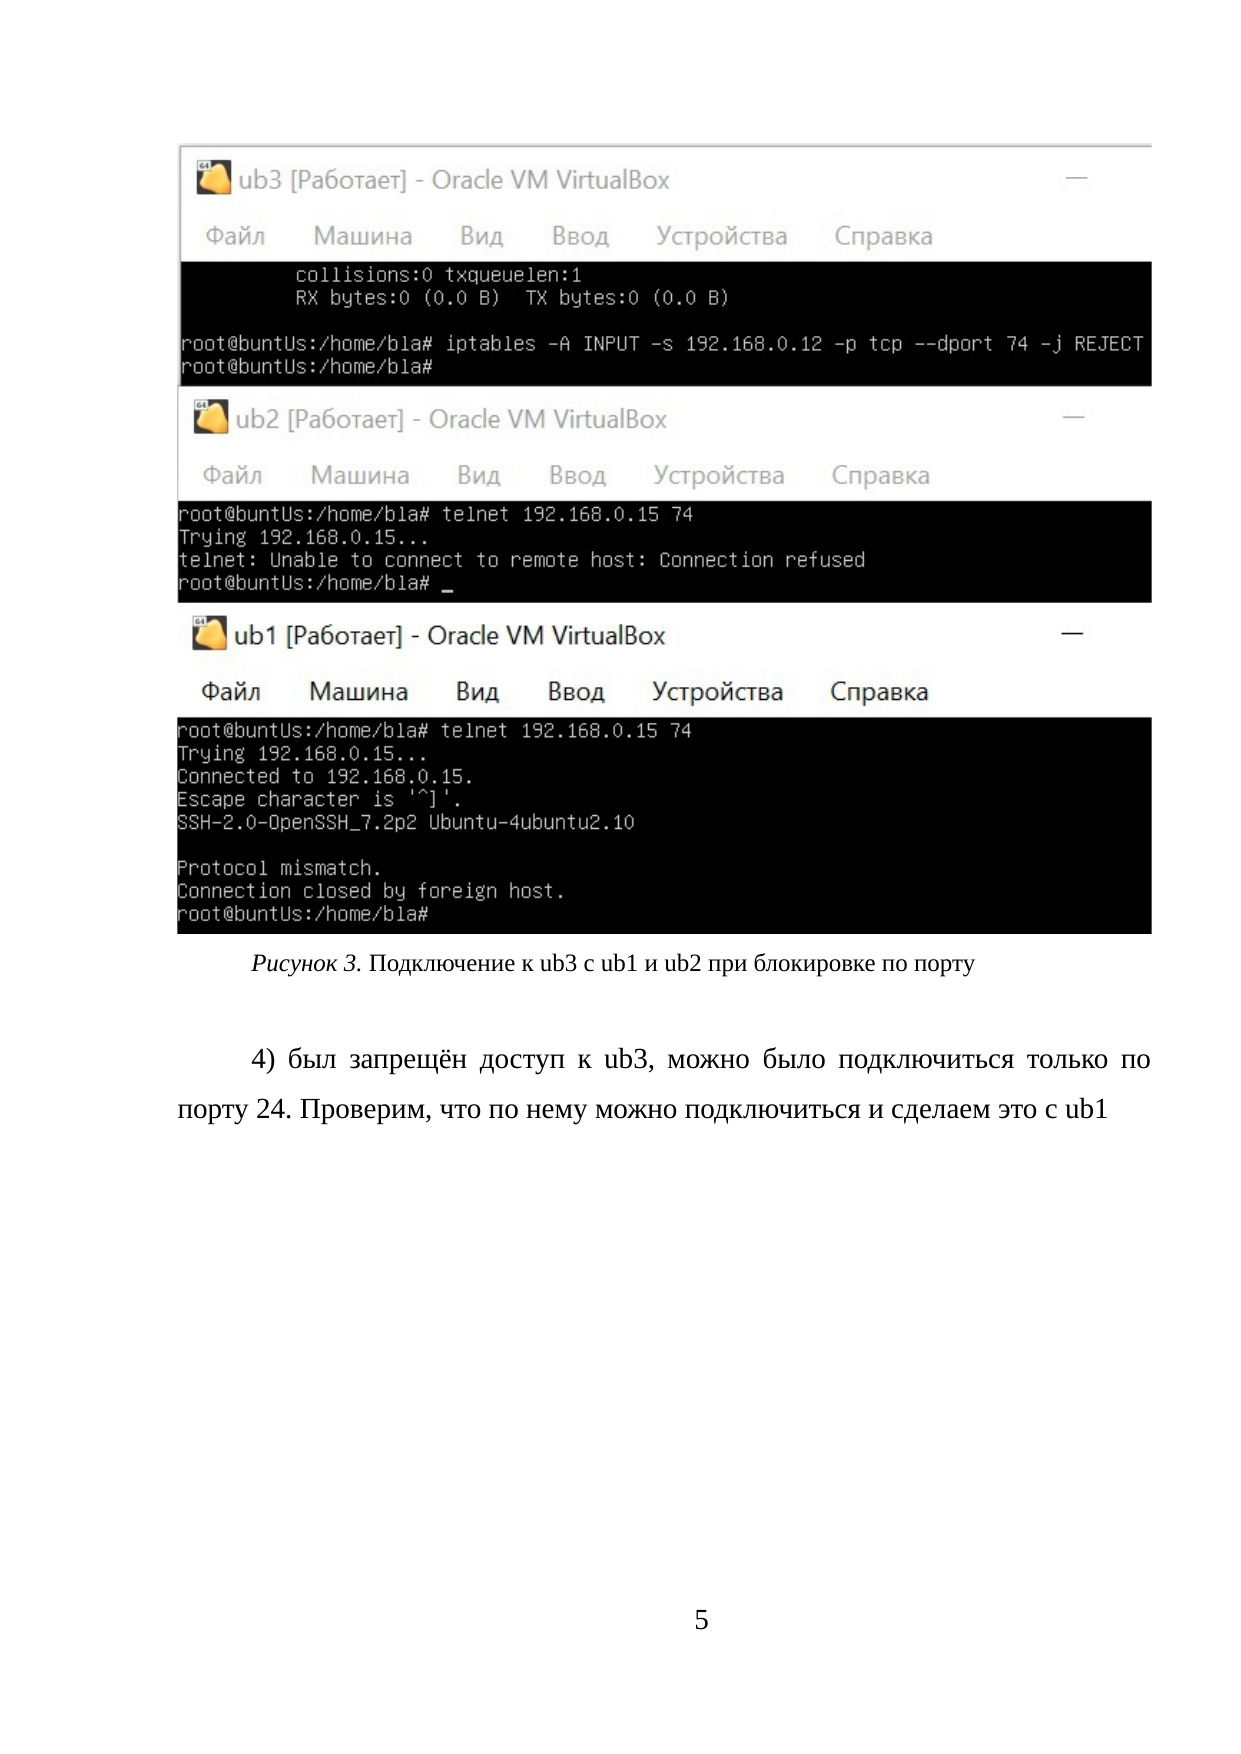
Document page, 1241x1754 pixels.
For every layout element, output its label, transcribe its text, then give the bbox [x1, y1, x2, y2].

text 4) был запрещён доступ к ub3, можно было подключиться только по порту 24. Проверим, что по нему можно подключиться и сделаем это с ub1 [177, 1041, 1152, 1125]
text Рисунок 3. Подключение к ub3 с ub1 и ub2 при блокировке по порту [177, 934, 1152, 977]
text [177, 118, 1152, 143]
picture [177, 143, 1152, 934]
